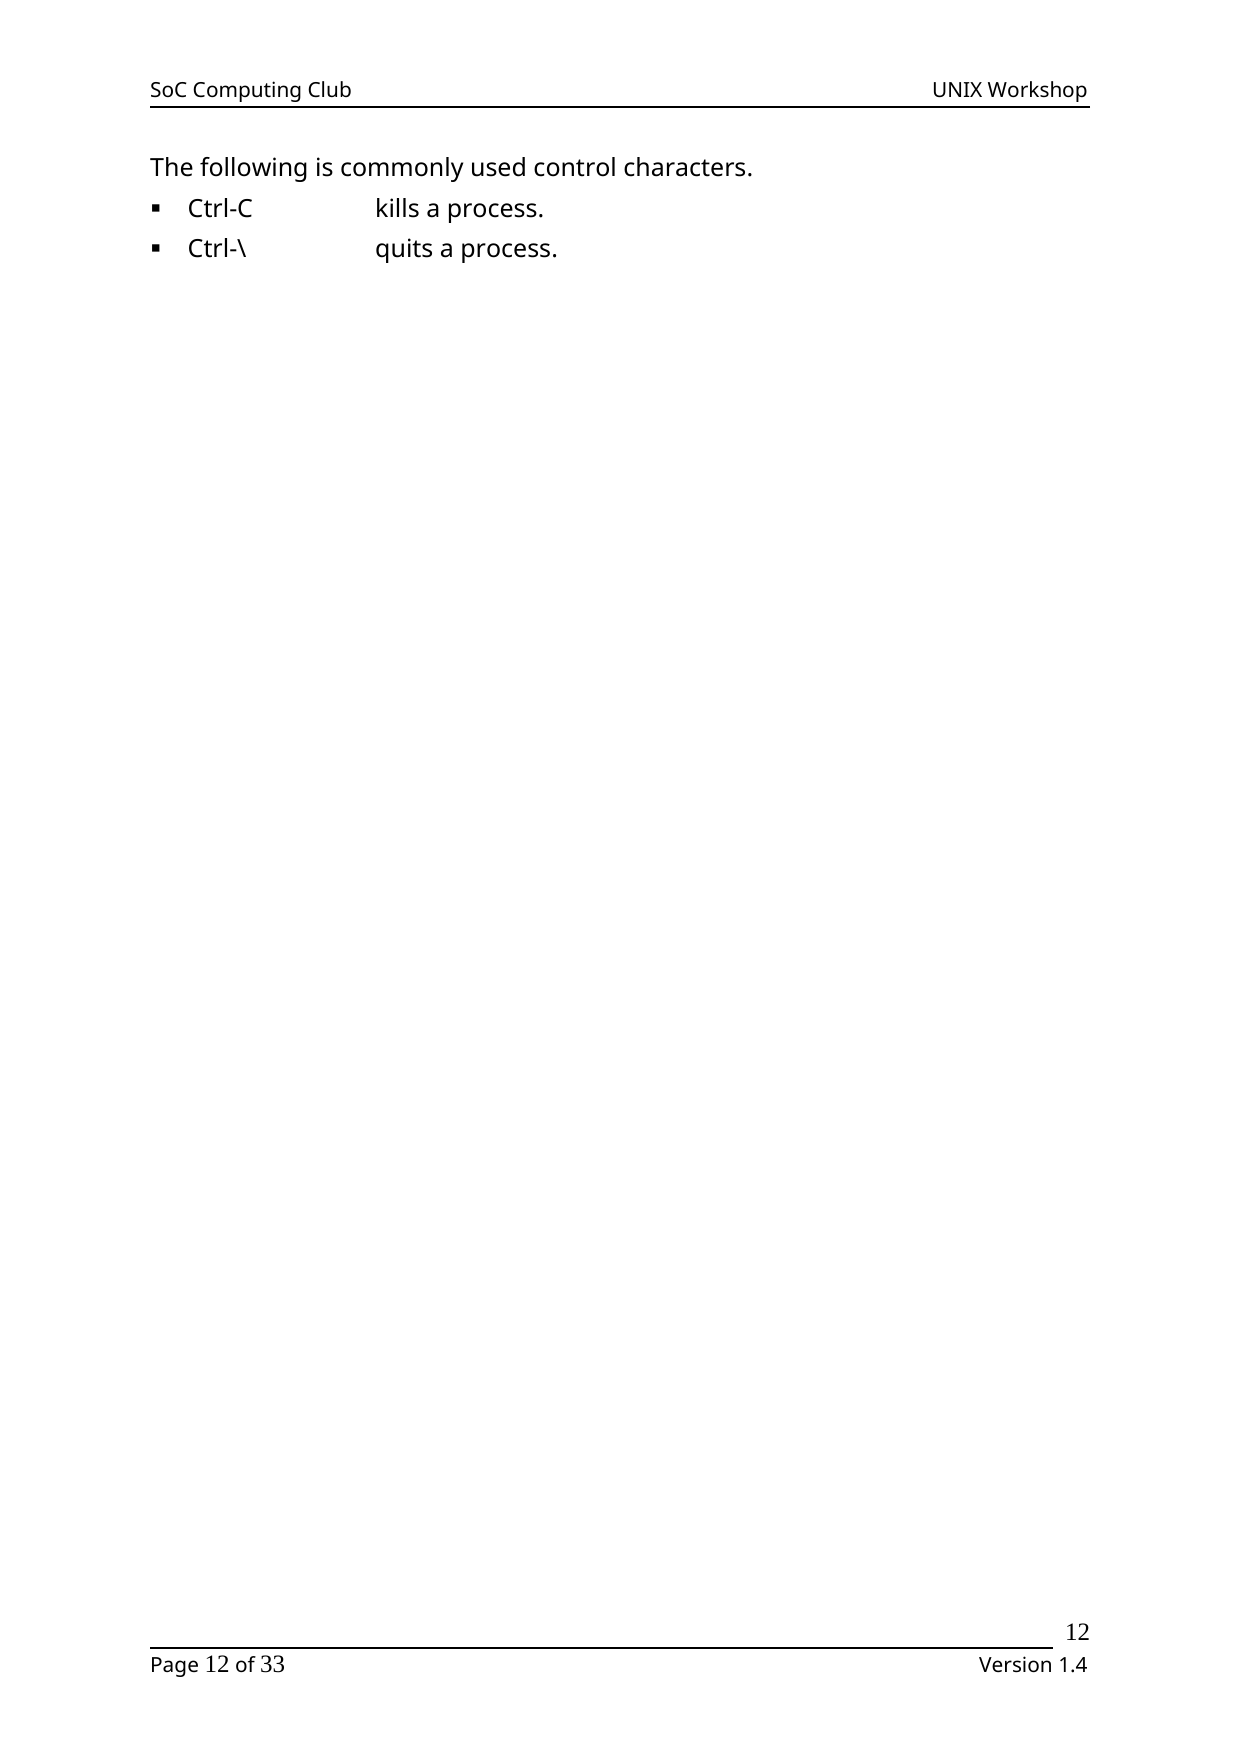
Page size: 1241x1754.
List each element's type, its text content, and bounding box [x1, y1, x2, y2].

list Ctrl-C kills a process. [150, 190, 1090, 224]
list Ctrl-\ quits a process. [150, 231, 1090, 265]
text The following is commonly used control characters. [150, 150, 1090, 184]
